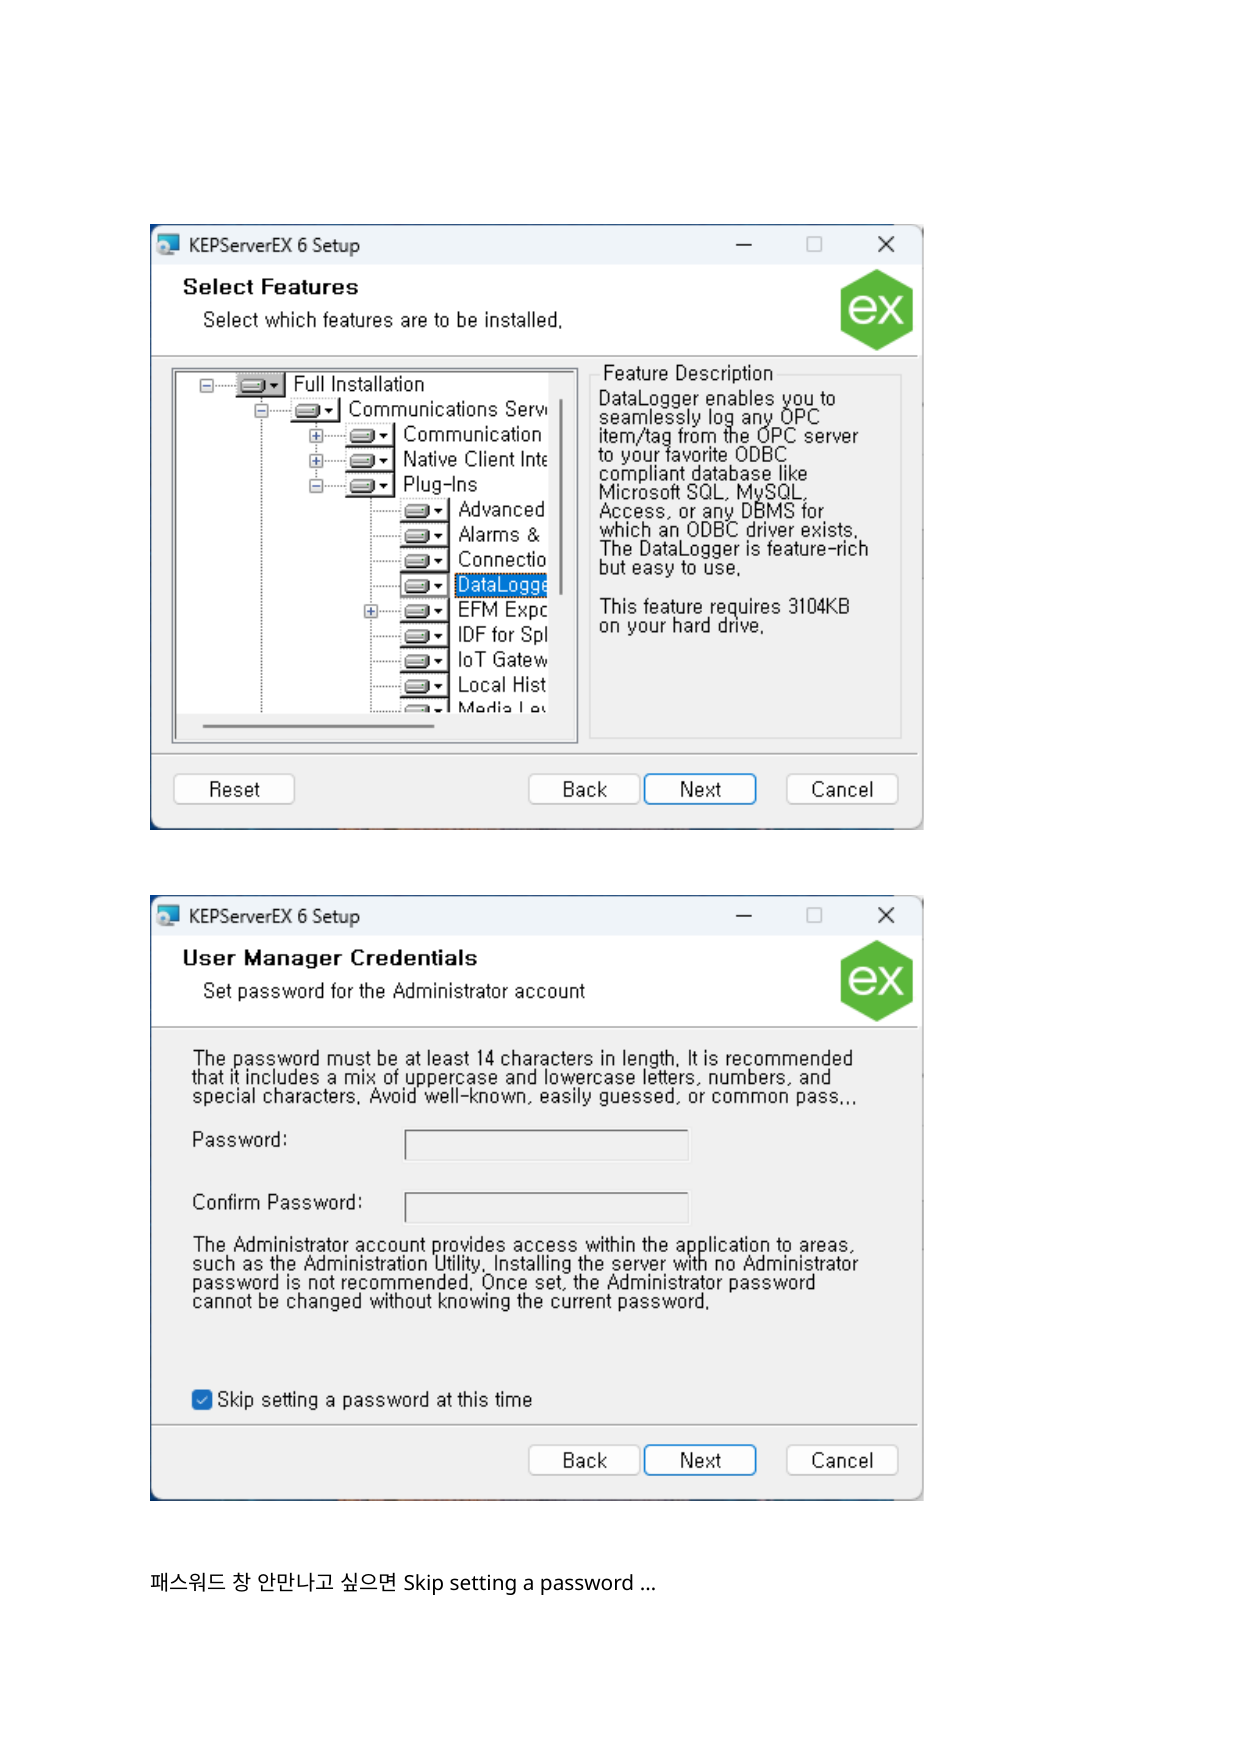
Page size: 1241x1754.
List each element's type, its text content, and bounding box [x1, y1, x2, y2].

picture [150, 224, 924, 830]
picture [150, 895, 924, 1501]
text 패스워드 창 안만나고 싶으면 Skip setting a password … [150, 1566, 1090, 1597]
